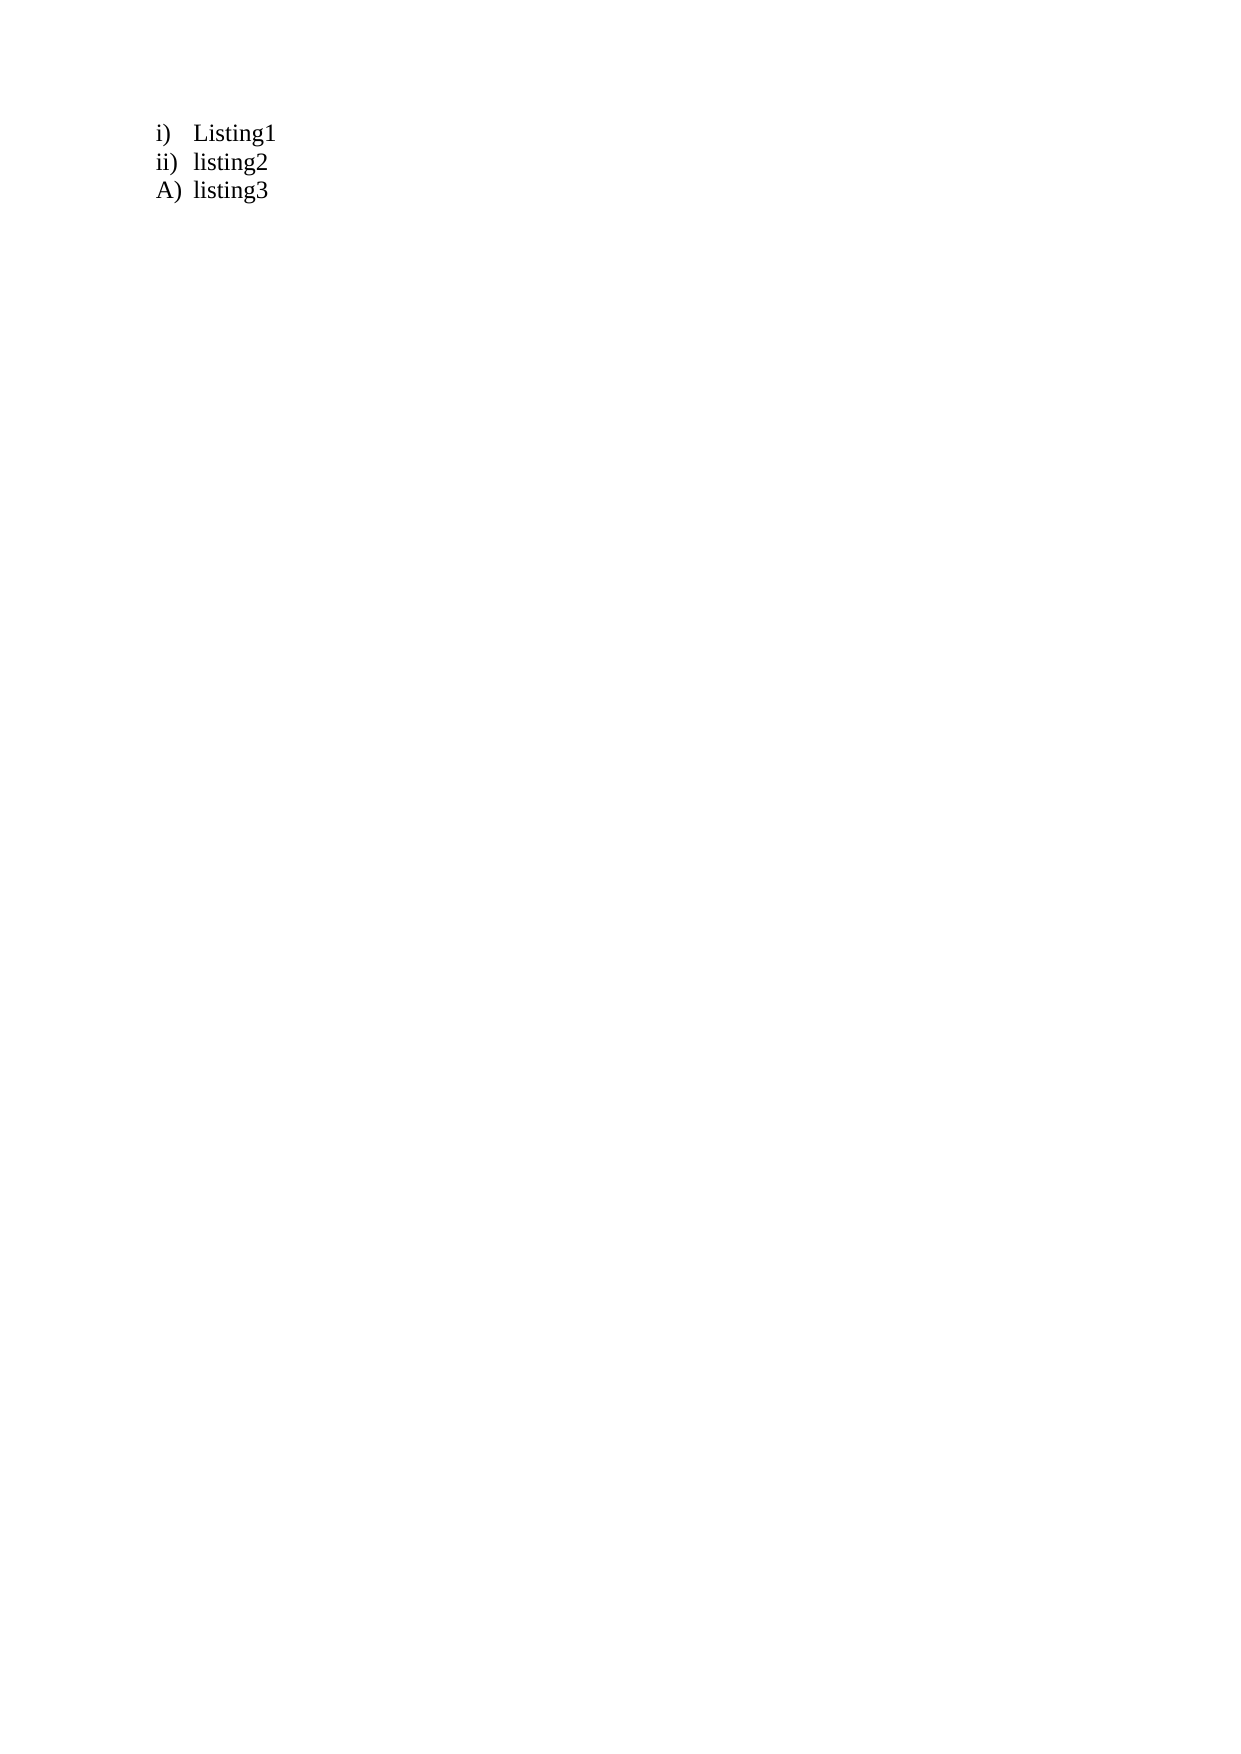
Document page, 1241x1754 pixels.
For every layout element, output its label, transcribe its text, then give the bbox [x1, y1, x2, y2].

list listing3 [156, 176, 1122, 204]
list listing2 [156, 147, 1122, 176]
list Listing1 [156, 118, 1122, 147]
